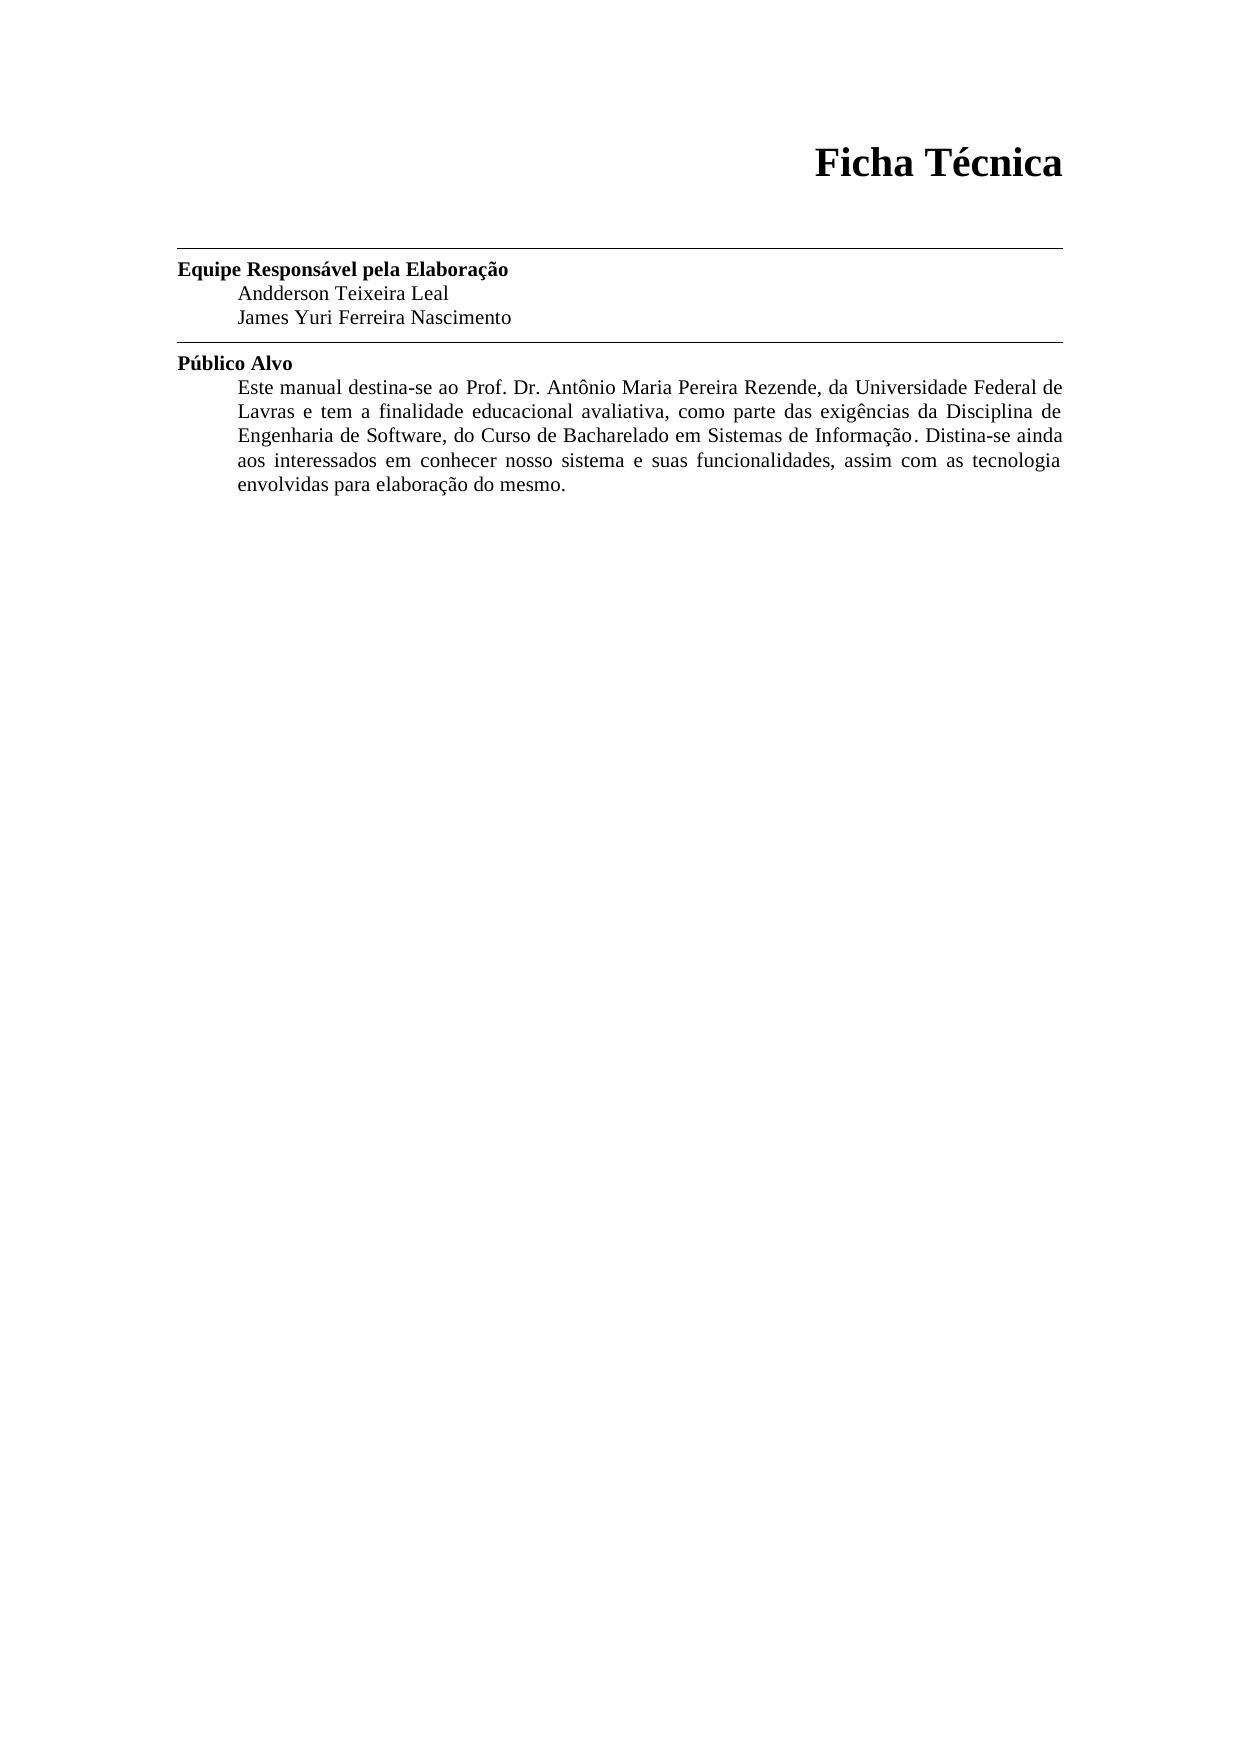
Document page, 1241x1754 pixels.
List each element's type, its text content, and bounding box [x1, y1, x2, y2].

text Este manual destina-se ao Prof. Dr. Antônio Maria Pereira Rezende, da Universidade Federal de Lavras e tem a finalidade educacional avaliativa, como parte das exigências da Disciplina de Engenharia de Software, do Curso de Bacharelado em Sistemas de Informação. Distina-se ainda aos interessados em conhecer nosso sistema e suas funcionalidades, assim com as tecnologia envolvidas para elaboração do mesmo. [237, 375, 1063, 496]
text Público Alvo [177, 343, 1063, 375]
text Equipe Responsável pela Elaboração [177, 249, 1063, 281]
text Ficha Técnica [177, 137, 1063, 185]
text Andderson Teixeira Leal [237, 281, 1063, 305]
text James Yuri Ferreira Nascimento [237, 305, 1063, 329]
